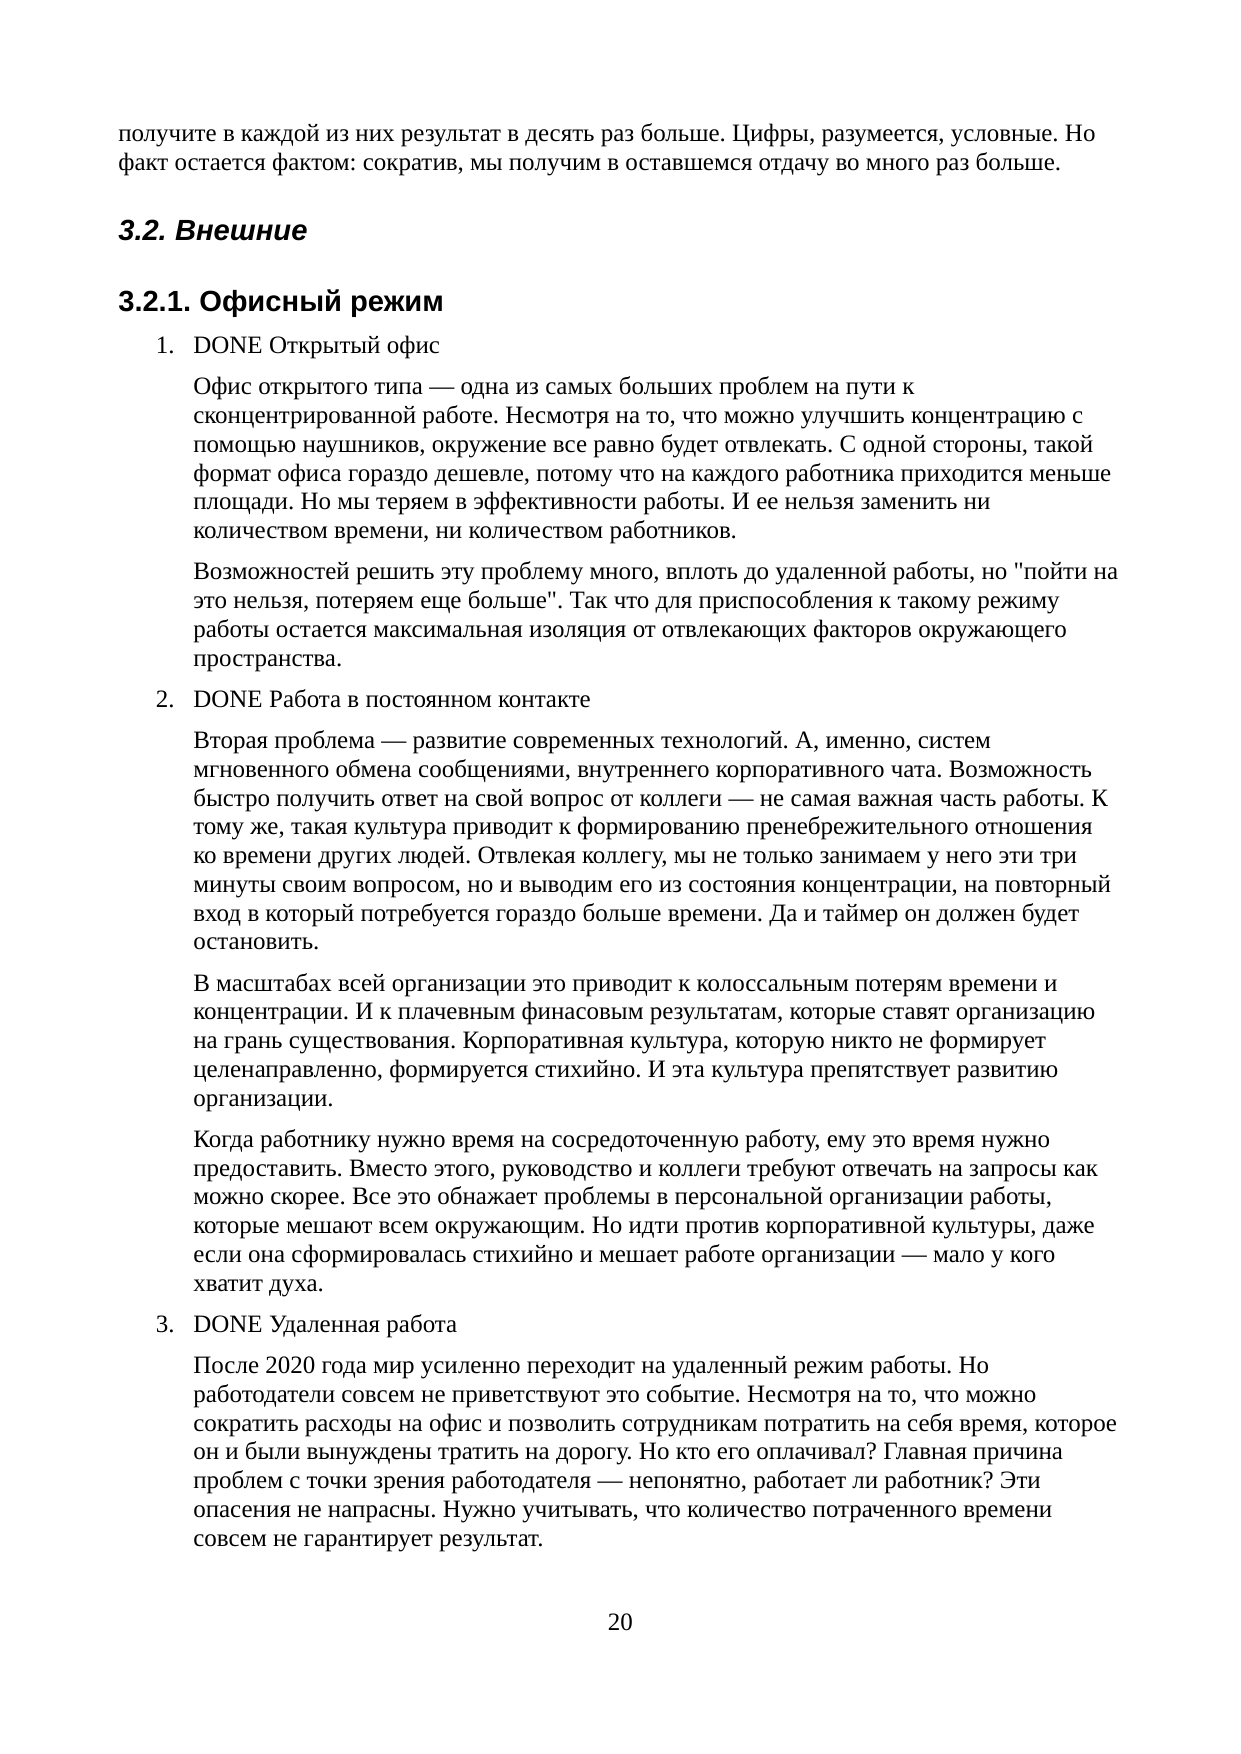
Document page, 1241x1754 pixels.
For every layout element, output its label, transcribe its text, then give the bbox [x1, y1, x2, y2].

list Офис открытого типа — одна из самых больших проблем на пути к сконцентрированной работе. Несмотря на то, что можно улучшить концентрацию с помощью наушников, окружение все равно будет отвлекать. С одной стороны, такой формат офиса гораздо дешевле, потому что на каждого работника приходится меньше площади. Но мы теряем в эффективности работы. И ее нельзя заменить ни количеством времени, ни количеством работников. [156, 371, 1122, 544]
subtitle Офисный режим [118, 284, 1122, 318]
list В масштабах всей организации это приводит к колоссальным потерям времени и концентрации. И к плачевным финасовым результатам, которые ставят организацию на грань существования. Корпоративная культура, которую никто не формирует целенаправленно, формируется стихийно. И эта культура препятствует развитию организации. [156, 968, 1122, 1111]
list DONE Открытый офис [156, 330, 1122, 359]
list Возможностей решить эту проблему много, вплоть до удаленной работы, но "пойти на это нельзя, потеряем еще больше". Так что для приспособления к такому режиму работы остается максимальная изоляция от отвлекающих факторов окружающего пространства. [156, 556, 1122, 671]
text получите в каждой из них результат в десять раз больше. Цифры, разумеется, условные. Но факт остается фактом: сократив, мы получим в оставшемся отдачу во много раз больше. [118, 118, 1122, 176]
list DONE Работа в постоянном контакте [156, 684, 1122, 713]
list DONE Удаленная работа [156, 1309, 1122, 1338]
subtitle Внешние [118, 213, 1122, 247]
list Вторая проблема — развитие современных технологий. А, именно, систем мгновенного обмена сообщениями, внутреннего корпоративного чата. Возможность быстро получить ответ на свой вопрос от коллеги — не самая важная часть работы. К тому же, такая культура приводит к формированию пренебрежительного отношения ко времени других людей. Отвлекая коллегу, мы не только занимаем у него эти три минуты своим вопросом, но и выводим его из состояния концентрации, на повторный вход в который потребуется гораздо больше времени. Да и таймер он должен будет остановить. [156, 725, 1122, 955]
list Когда работнику нужно время на сосредоточенную работу, ему это время нужно предоставить. Вместо этого, руководство и коллеги требуют отвечать на запросы как можно скорее. Все это обнажает проблемы в персональной организации работы, которые мешают всем окружающим. Но идти против корпоративной культуры, даже если она сформировалась стихийно и мешает работе организации — мало у кого хватит духа. [156, 1124, 1122, 1296]
list После 2020 года мир усиленно переходит на удаленный режим работы. Но работодатели совсем не приветствуют это событие. Несмотря на то, что можно сократить расходы на офис и позволить сотрудникам потратить на себя время, которое он и были вынуждены тратить на дорогу. Но кто его оплачивал? Главная причина проблем с точки зрения работодателя — непонятно, работает ли работник? Эти опасения не напрасны. Нужно учитывать, что количество потраченного времени совсем не гарантирует результат. [156, 1350, 1122, 1551]
